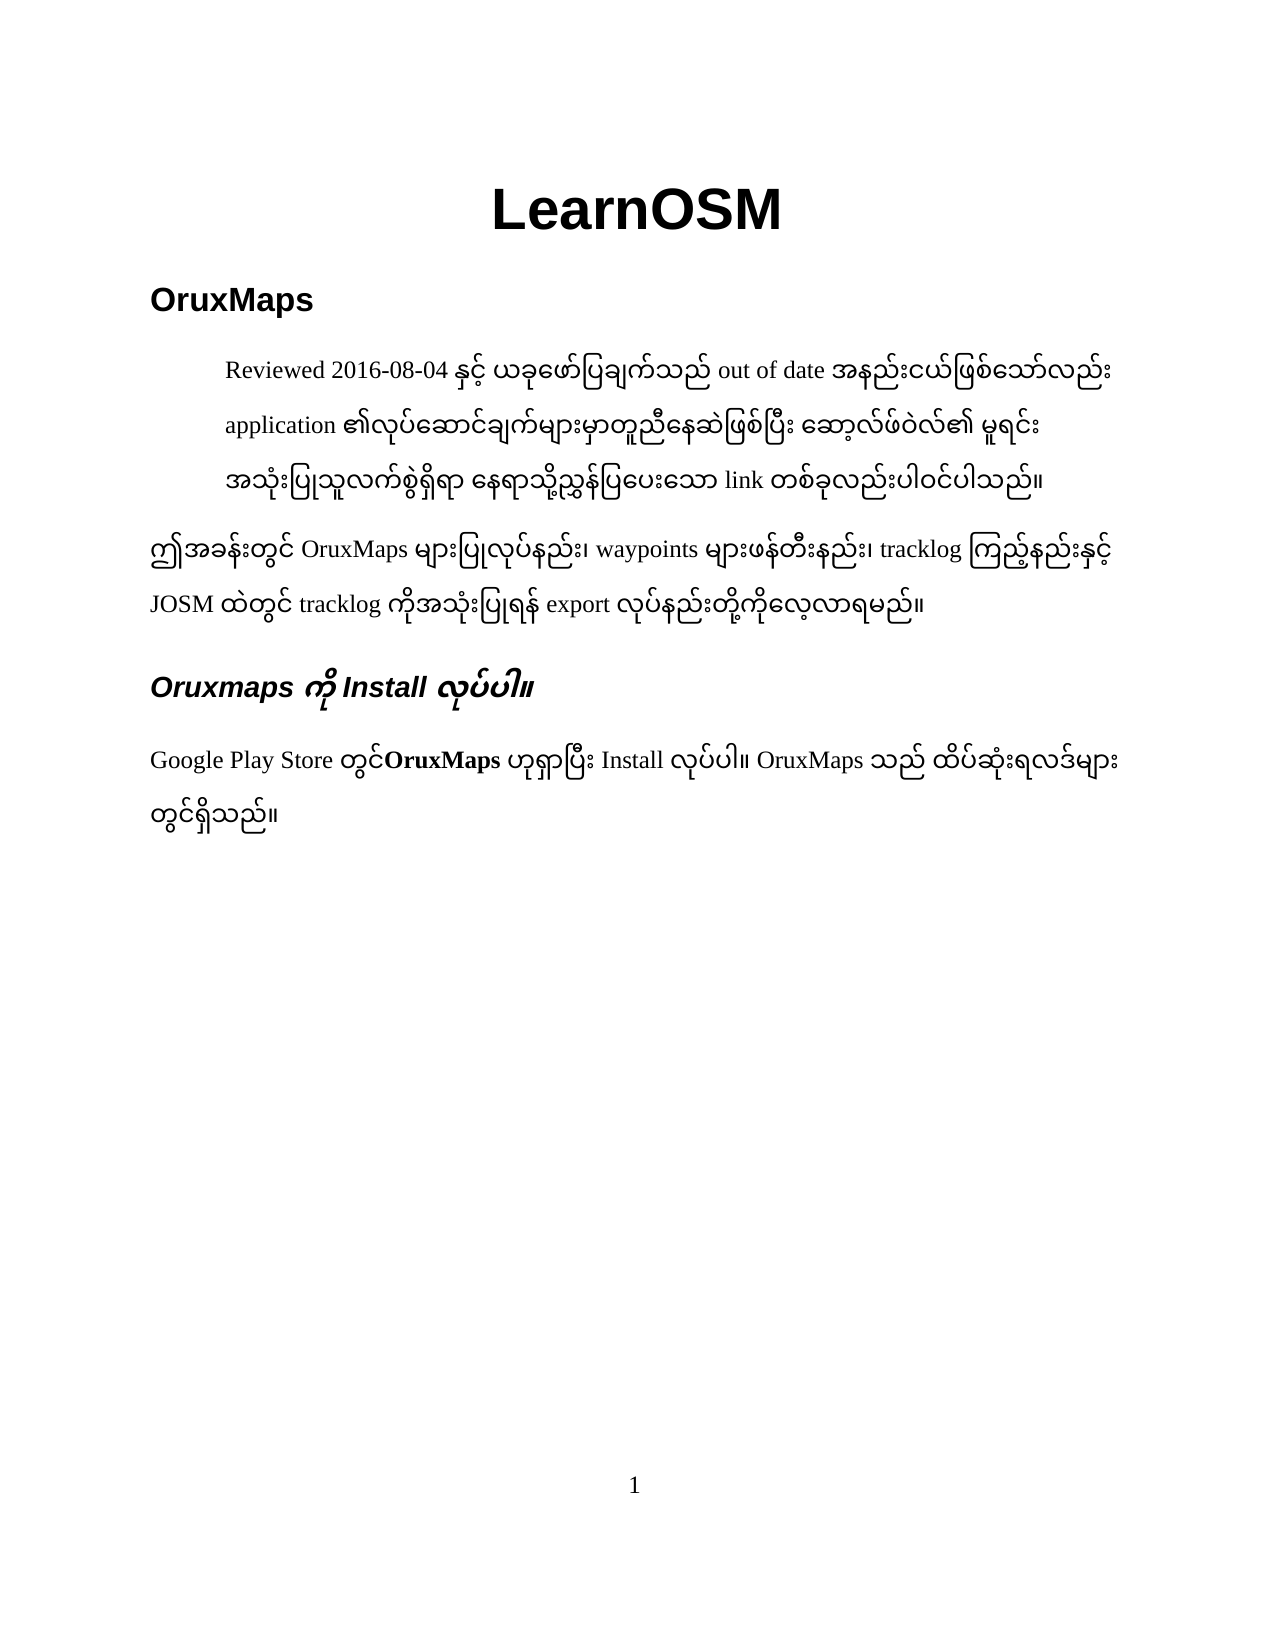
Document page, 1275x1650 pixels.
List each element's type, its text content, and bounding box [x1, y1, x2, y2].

subtitle OruxMaps [150, 279, 1125, 318]
text Google Play Store တွင်OruxMaps ဟုရှာပြီး Install လုပ်ပါ။ OruxMaps သည် ထိပ်ဆုံးရလဒ်များတွင်ရှိသည်။ [150, 735, 1125, 844]
title LearnOSM [150, 175, 1125, 242]
subtitle Oruxmaps ကို Install လုပ်ပါ။ [150, 659, 1125, 722]
text ဤအခန်းတွင် OruxMaps များပြုလုပ်နည်း၊ waypoints များဖန်တီးနည်း၊ tracklog ကြည့်နည်းနှင့် JOSM ထဲတွင် tracklog ကိုအသုံးပြုရန် export လုပ်နည်းတို့ကိုလေ့လာရမည်။ [150, 524, 1125, 634]
text Reviewed 2016-08-04 နှင့် ယခုဖော်ပြချက်သည် out of date အနည်းငယ်ဖြစ်သော်လည်း application ၏လုပ်ဆောင်ချက်များမှာတူညီနေဆဲဖြစ်ပြီး ဆော့လ်ဖ်ဝဲလ်၏ မူရင်းအသုံးပြုသူလက်စွဲရှိရာ နေရာသို့ညွှန်ပြပေးသော link တစ်ခုလည်းပါဝင်ပါသည်။ [225, 346, 1125, 509]
